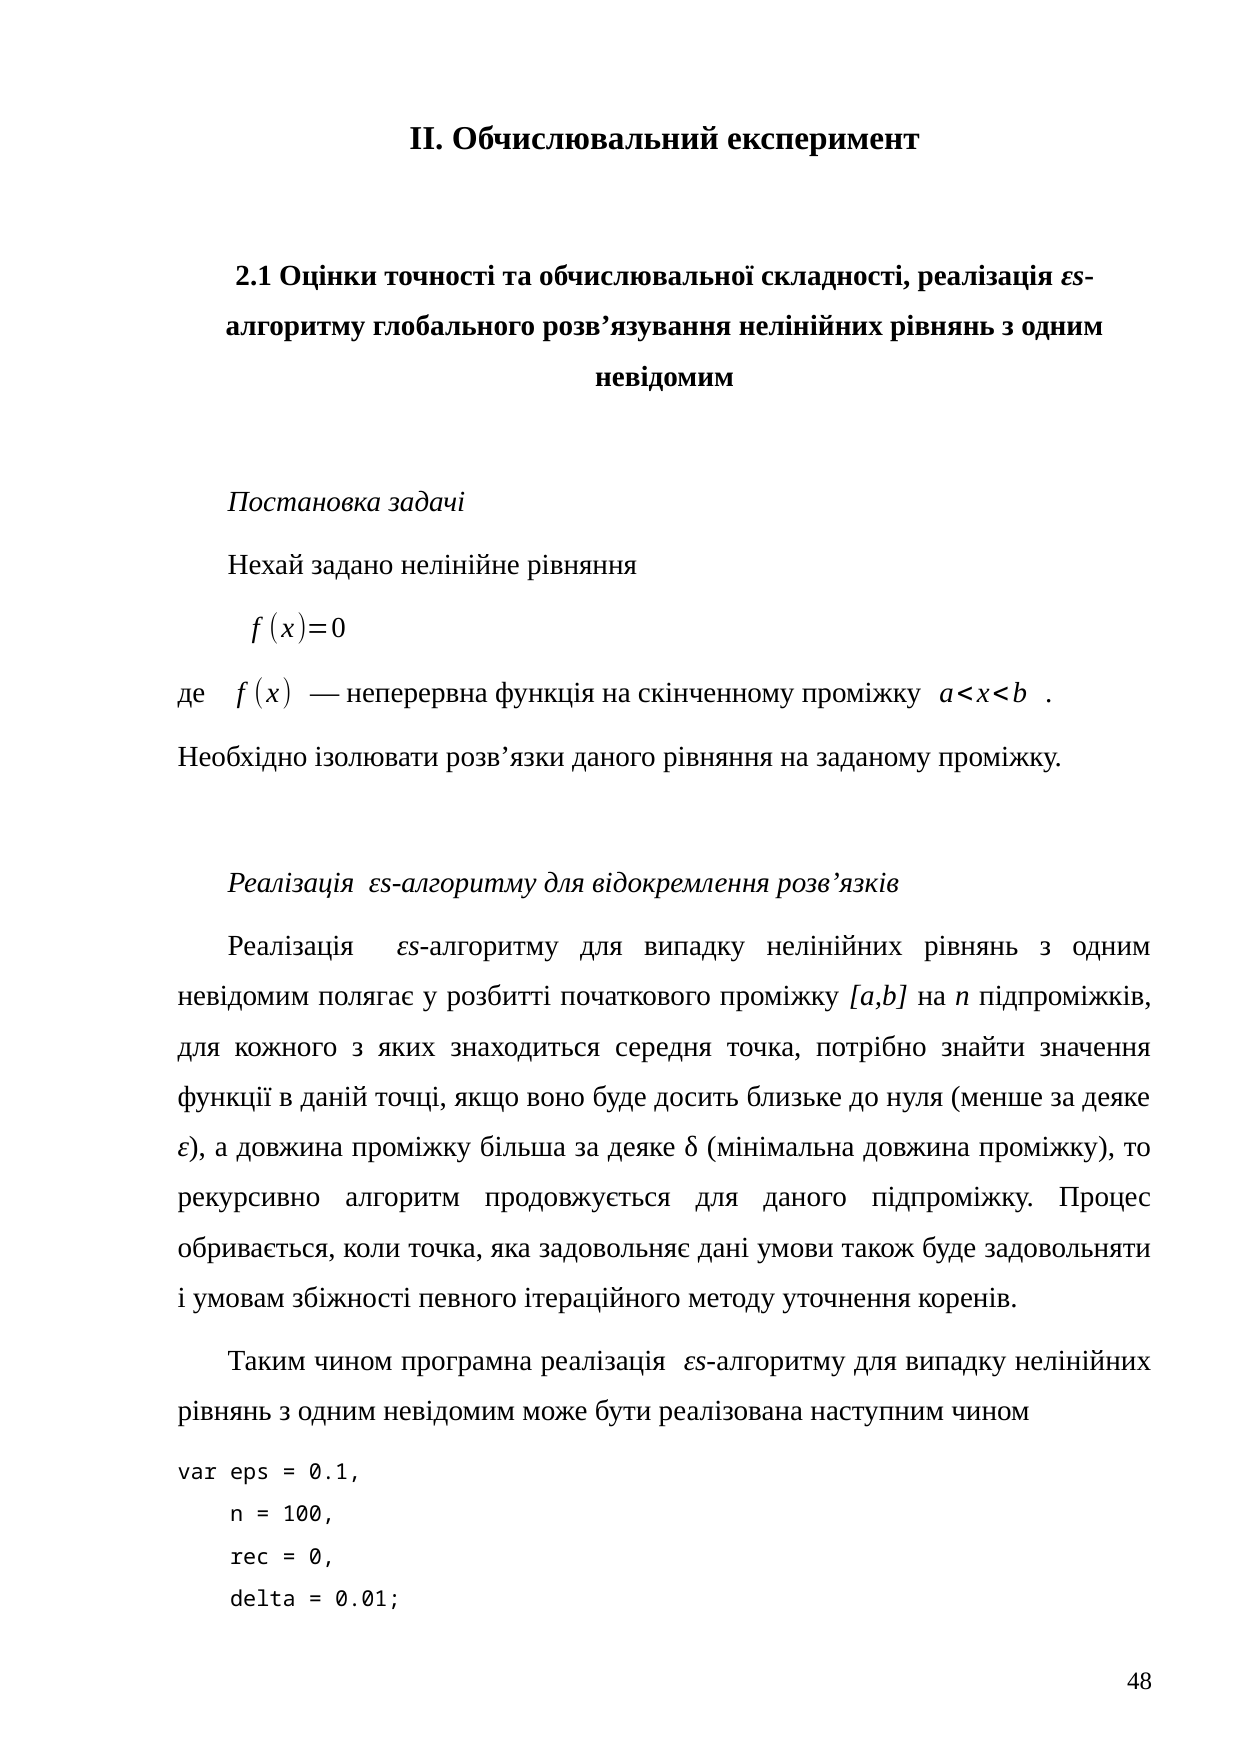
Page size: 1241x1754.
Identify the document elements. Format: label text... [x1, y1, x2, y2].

text rec = 0, [177, 1541, 1152, 1571]
text 2.1 Оцінки точності та обчислювальної складності, реалізація εs-алгоритму глобального розв’язування нелінійних рівнянь з одним невідомим [177, 258, 1152, 392]
text Постановка задачі [177, 484, 1152, 518]
text Реалізація εs-алгоритму для випадку нелінійних рівнянь з одним невідомим полягає у розбитті початкового проміжку [a,b] на n підпроміжків, для кожного з яких знаходиться середня точка, потрібно знайти значення функції в даній точці, якщо воно буде досить близьке до нуля (менше за деяке ε), а довжина проміжку більша за деяке δ (мінімальна довжина проміжку), то рекурсивно алгоритм продовжується для даного підпроміжку. Процес обривається, коли точка, яка задовольняє дані умови також буде задовольняти і умовам збіжності певного ітераційного методу уточнення коренів. [177, 928, 1152, 1314]
text де — неперервна функція на скінченному проміжку. [177, 675, 1152, 710]
text var eps = 0.1, [177, 1456, 1152, 1486]
text delta = 0.01; [177, 1583, 1152, 1613]
text n = 100, [177, 1498, 1152, 1528]
text Реалізація εs-алгоритму для відокремлення розв’язків [177, 865, 1152, 899]
text Необхідно ізолювати розв’язки даного рівняння на заданому проміжку. [177, 739, 1152, 773]
text Таким чином програмна реалізація εs-алгоритму для випадку нелінійних рівнянь з одним невідомим може бути реалізована наступним чином [177, 1343, 1152, 1427]
text Нехай задано нелінійне рівняння [177, 547, 1152, 581]
text II. Обчислювальний експеримент [177, 118, 1152, 156]
